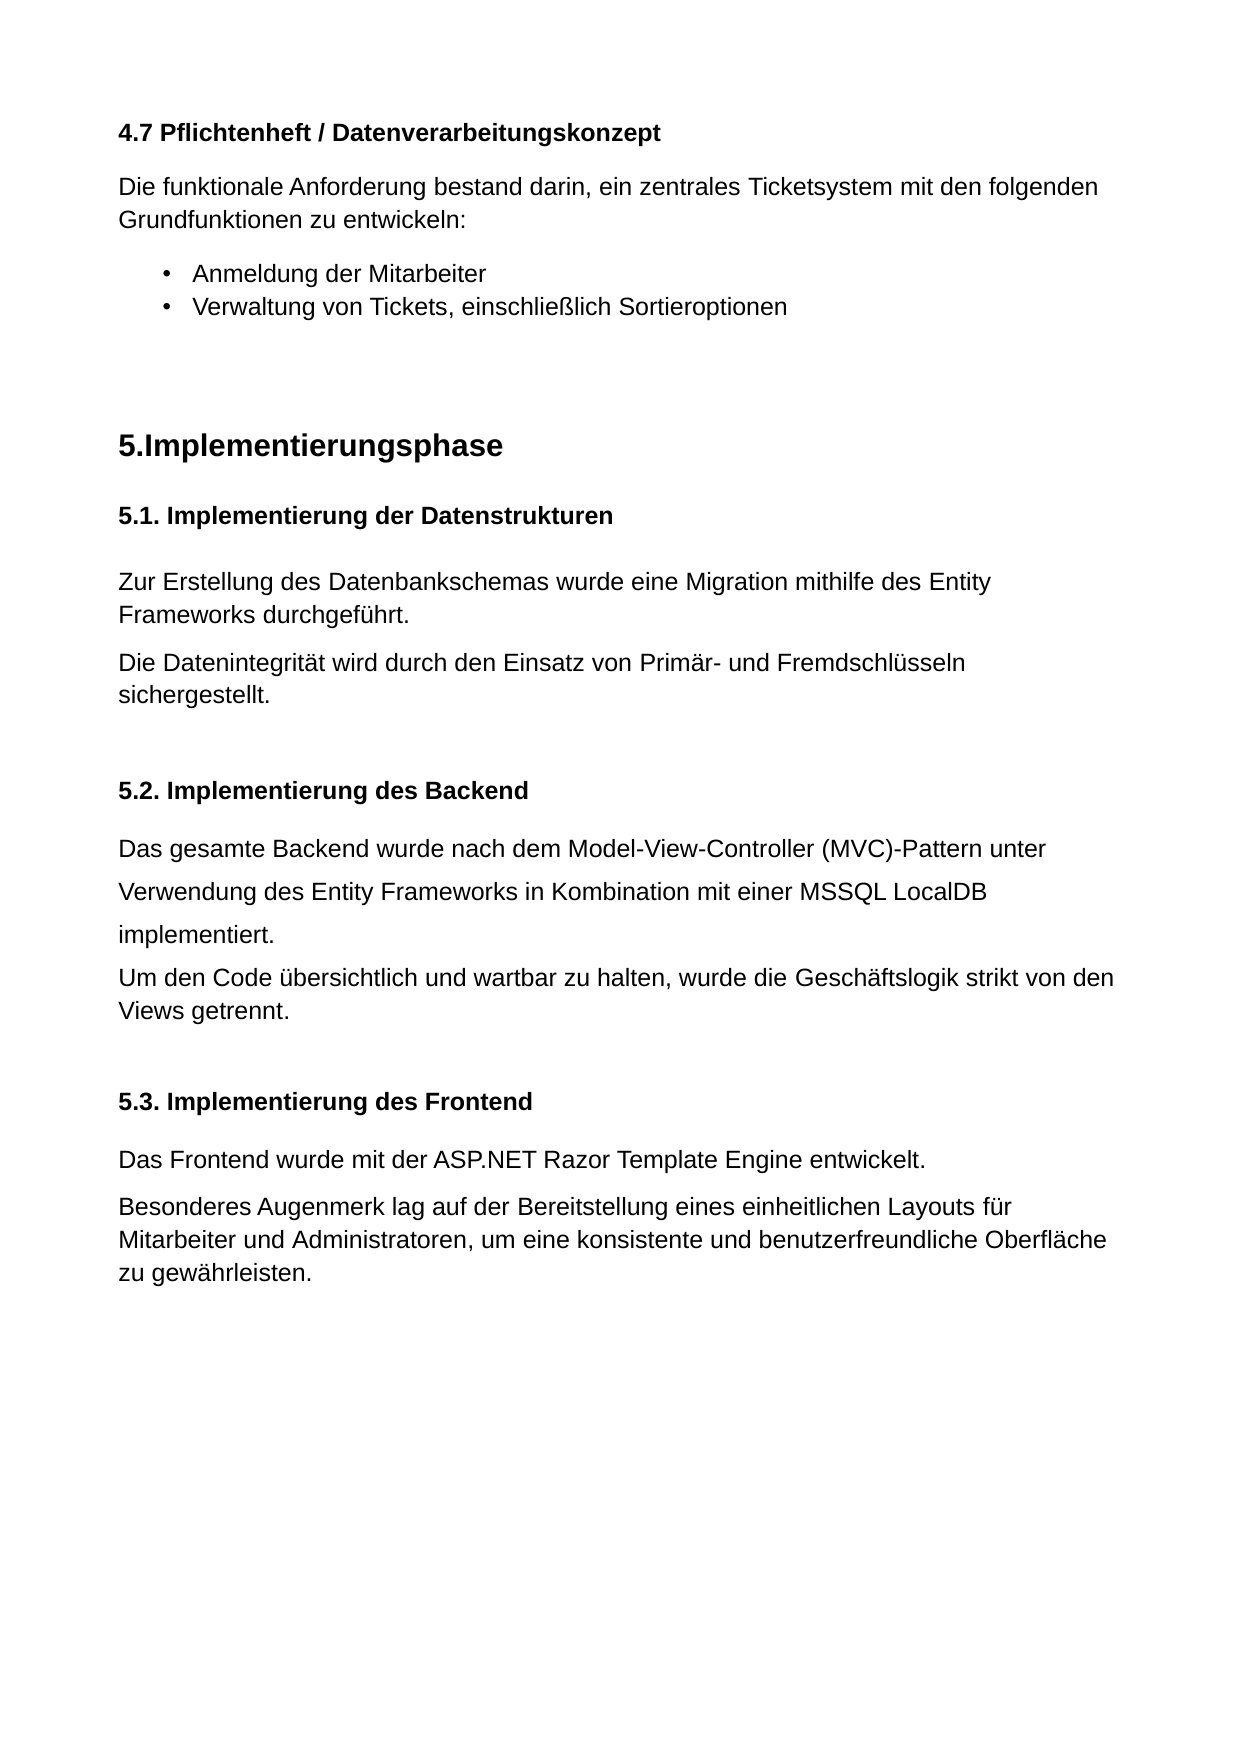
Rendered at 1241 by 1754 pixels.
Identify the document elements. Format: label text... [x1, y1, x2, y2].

text 5.2. Implementierung des Backend [118, 776, 1122, 804]
text Besonderes Augenmerk lag auf der Bereitstellung eines einheitlichen Layouts für Mitarbeiter und Administratoren, um eine konsistente und benutzerfreundliche Oberfläche zu gewährleisten. [118, 1192, 1122, 1287]
list Verwaltung von Tickets, einschließlich Sortieroptionen [162, 292, 1122, 321]
text 5.3. Implementierung des Frontend [118, 1087, 1122, 1116]
text Das gesamte Backend wurde nach dem Model-View-Controller (MVC)-Pattern unter Verwendung des Entity Frameworks in Kombination mit einer MSSQL LocalDB implementiert. [118, 834, 1122, 949]
text Zur Erstellung des Datenbankschemas wurde eine Migration mithilfe des Entity Frameworks durchgeführt. [118, 567, 1122, 629]
text Die Datenintegrität wird durch den Einsatz von Primär- und Fremdschlüsseln sichergestellt. [118, 647, 1122, 709]
text 4.7 Pflichtenheft / Datenverarbeitungskonzept [118, 118, 1122, 147]
text Das Frontend wurde mit der ASP.NET Razor Template Engine entwickelt. [118, 1144, 1122, 1173]
list Anmeldung der Mitarbeiter [162, 259, 1122, 288]
text 5.Implementierungsphase [118, 427, 1122, 462]
text Um den Code übersichtlich und wartbar zu halten, wurde die Geschäftslogik strikt von den Views getrennt. [118, 963, 1122, 1025]
text Die funktionale Anforderung bestand darin, ein zentrales Ticketsystem mit den folgenden Grundfunktionen zu entwickeln: [118, 172, 1122, 234]
text 5.1. Implementierung der Datenstrukturen [118, 501, 1122, 529]
